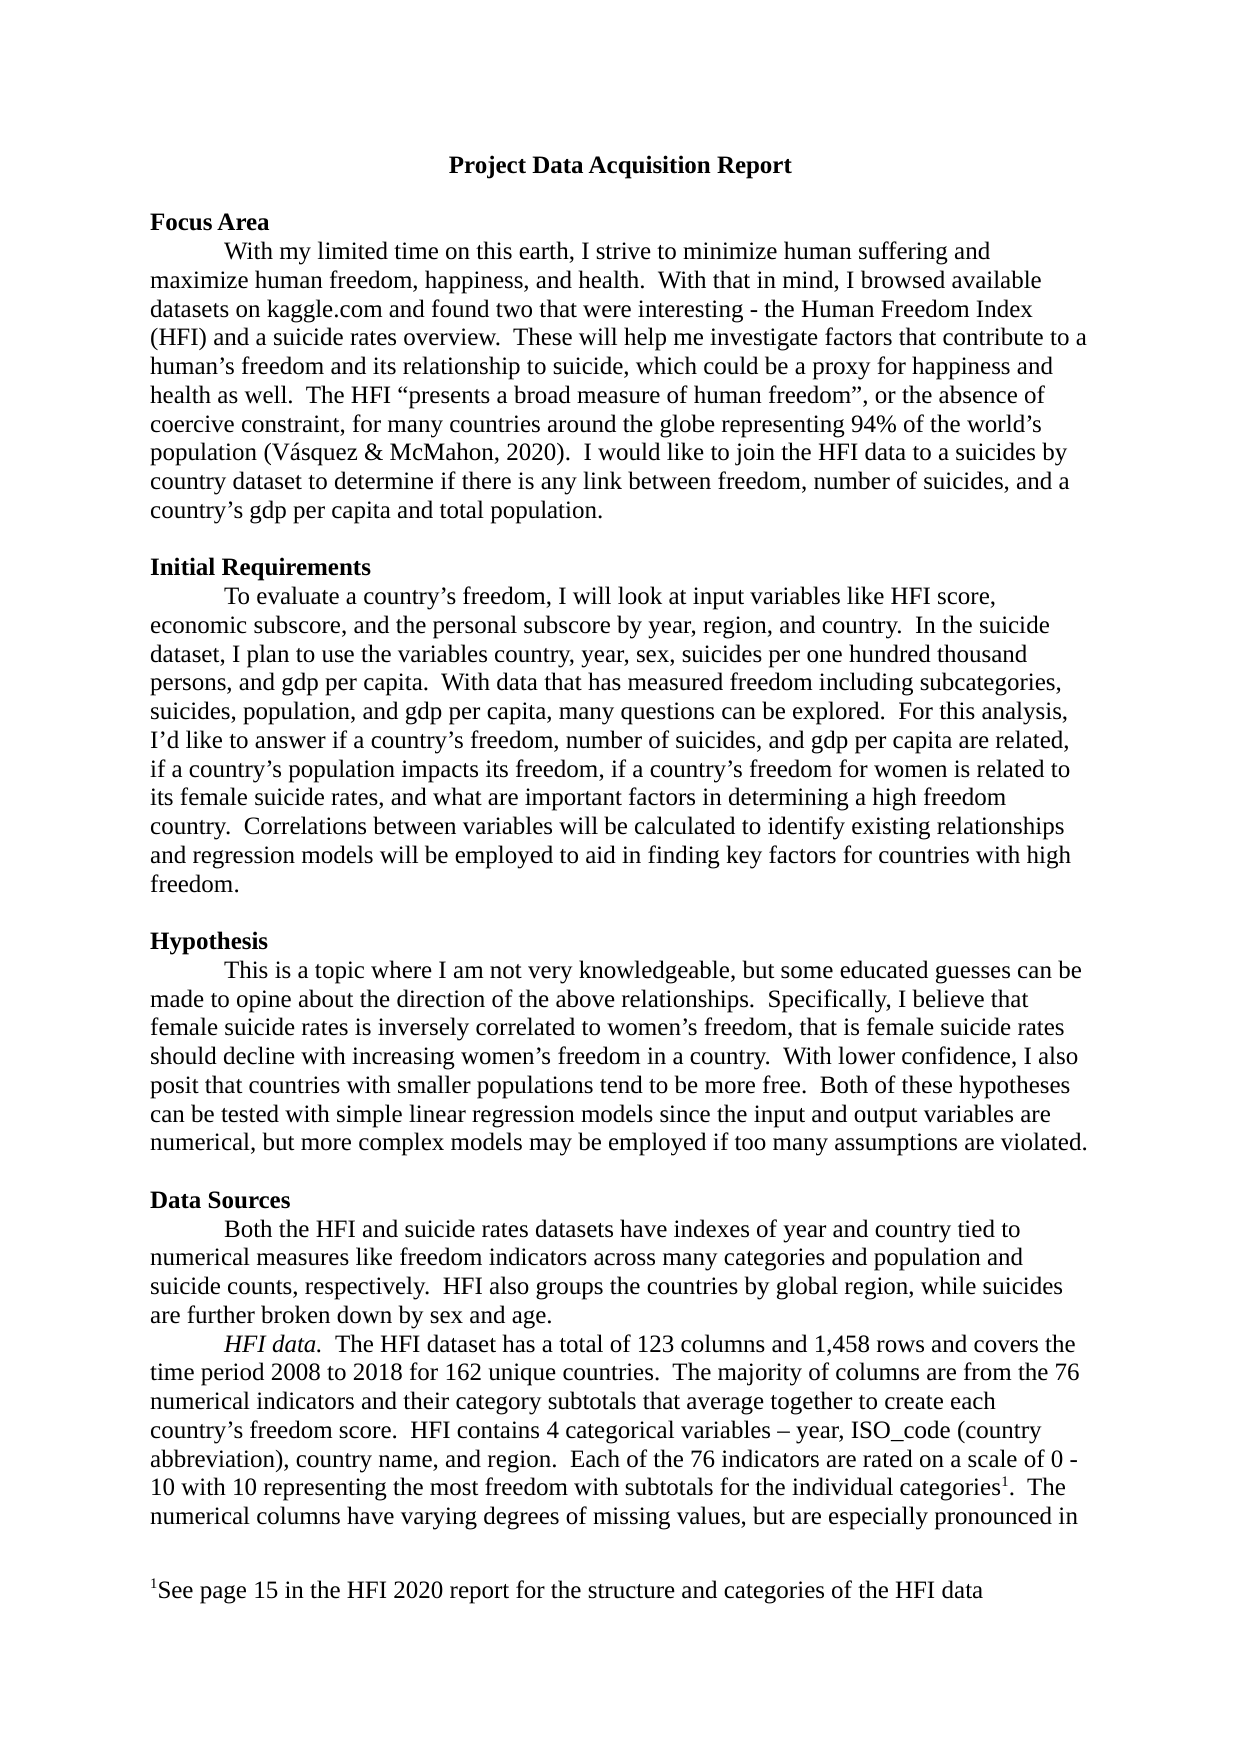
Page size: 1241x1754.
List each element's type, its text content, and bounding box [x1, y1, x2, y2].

text HFI data. The HFI dataset has a total of 123 columns and 1,458 rows and covers the time period 2008 to 2018 for 162 unique countries. The majority of columns are from the 76 numerical indicators and their category subtotals that average together to create each country’s freedom score. HFI contains 4 categorical variables – year, ISO_code (country abbreviation), country name, and region. Each of the 76 indicators are rated on a scale of 0 - 10 with 10 representing the most freedom with subtotals for the individual categories1. The numerical columns have varying degrees of missing values, but are especially pronounced in [150, 1329, 1091, 1530]
text Project Data Acquisition Report [150, 150, 1091, 179]
text This is a topic where I am not very knowledgeable, but some educated guesses can be made to opine about the direction of the above relationships. Specifically, I believe that female suicide rates is inversely correlated to women’s freedom, that is female suicide rates should decline with increasing women’s freedom in a country. With lower confidence, I also posit that countries with smaller populations tend to be more free. Both of these hypotheses can be tested with simple linear regression models since the input and output variables are numerical, but more complex models may be employed if too many assumptions are violated. [150, 955, 1091, 1156]
text With my limited time on this earth, I strive to minimize human suffering and maximize human freedom, happiness, and health. With that in mind, I browsed available datasets on kaggle.com and found two that were interesting - the Human Freedom Index (HFI) and a suicide rates overview. These will help me investigate factors that contribute to a human’s freedom and its relationship to suicide, which could be a proxy for happiness and health as well. The HFI “presents a broad measure of human freedom”, or the absence of coercive constraint, for many countries around the globe representing 94% of the world’s population (Vásquez & McMahon, 2020). I would like to join the HFI data to a suicides by country dataset to determine if there is any link between freedom, number of suicides, and a country’s gdp per capita and total population. [150, 236, 1091, 524]
text Initial Requirements [150, 552, 1091, 581]
text Data Sources [150, 1185, 1091, 1214]
text Both the HFI and suicide rates datasets have indexes of year and country tied to numerical measures like freedom indicators across many categories and population and suicide counts, respectively. HFI also groups the countries by global region, while suicides are further broken down by sex and age. [150, 1214, 1091, 1329]
text Hypothesis [150, 926, 1091, 955]
text To evaluate a country’s freedom, I will look at input variables like HFI score, economic subscore, and the personal subscore by year, region, and country. In the suicide dataset, I plan to use the variables country, year, sex, suicides per one hundred thousand persons, and gdp per capita. With data that has measured freedom including subcategories, suicides, population, and gdp per capita, many questions can be explored. For this analysis, I’d like to answer if a country’s freedom, number of suicides, and gdp per capita are related, if a country’s population impacts its freedom, if a country’s freedom for women is related to its female suicide rates, and what are important factors in determining a high freedom country. Correlations between variables will be calculated to identify existing relationships and regression models will be employed to aid in finding key factors for countries with high freedom. [150, 581, 1091, 897]
text Focus Area [150, 207, 1091, 236]
